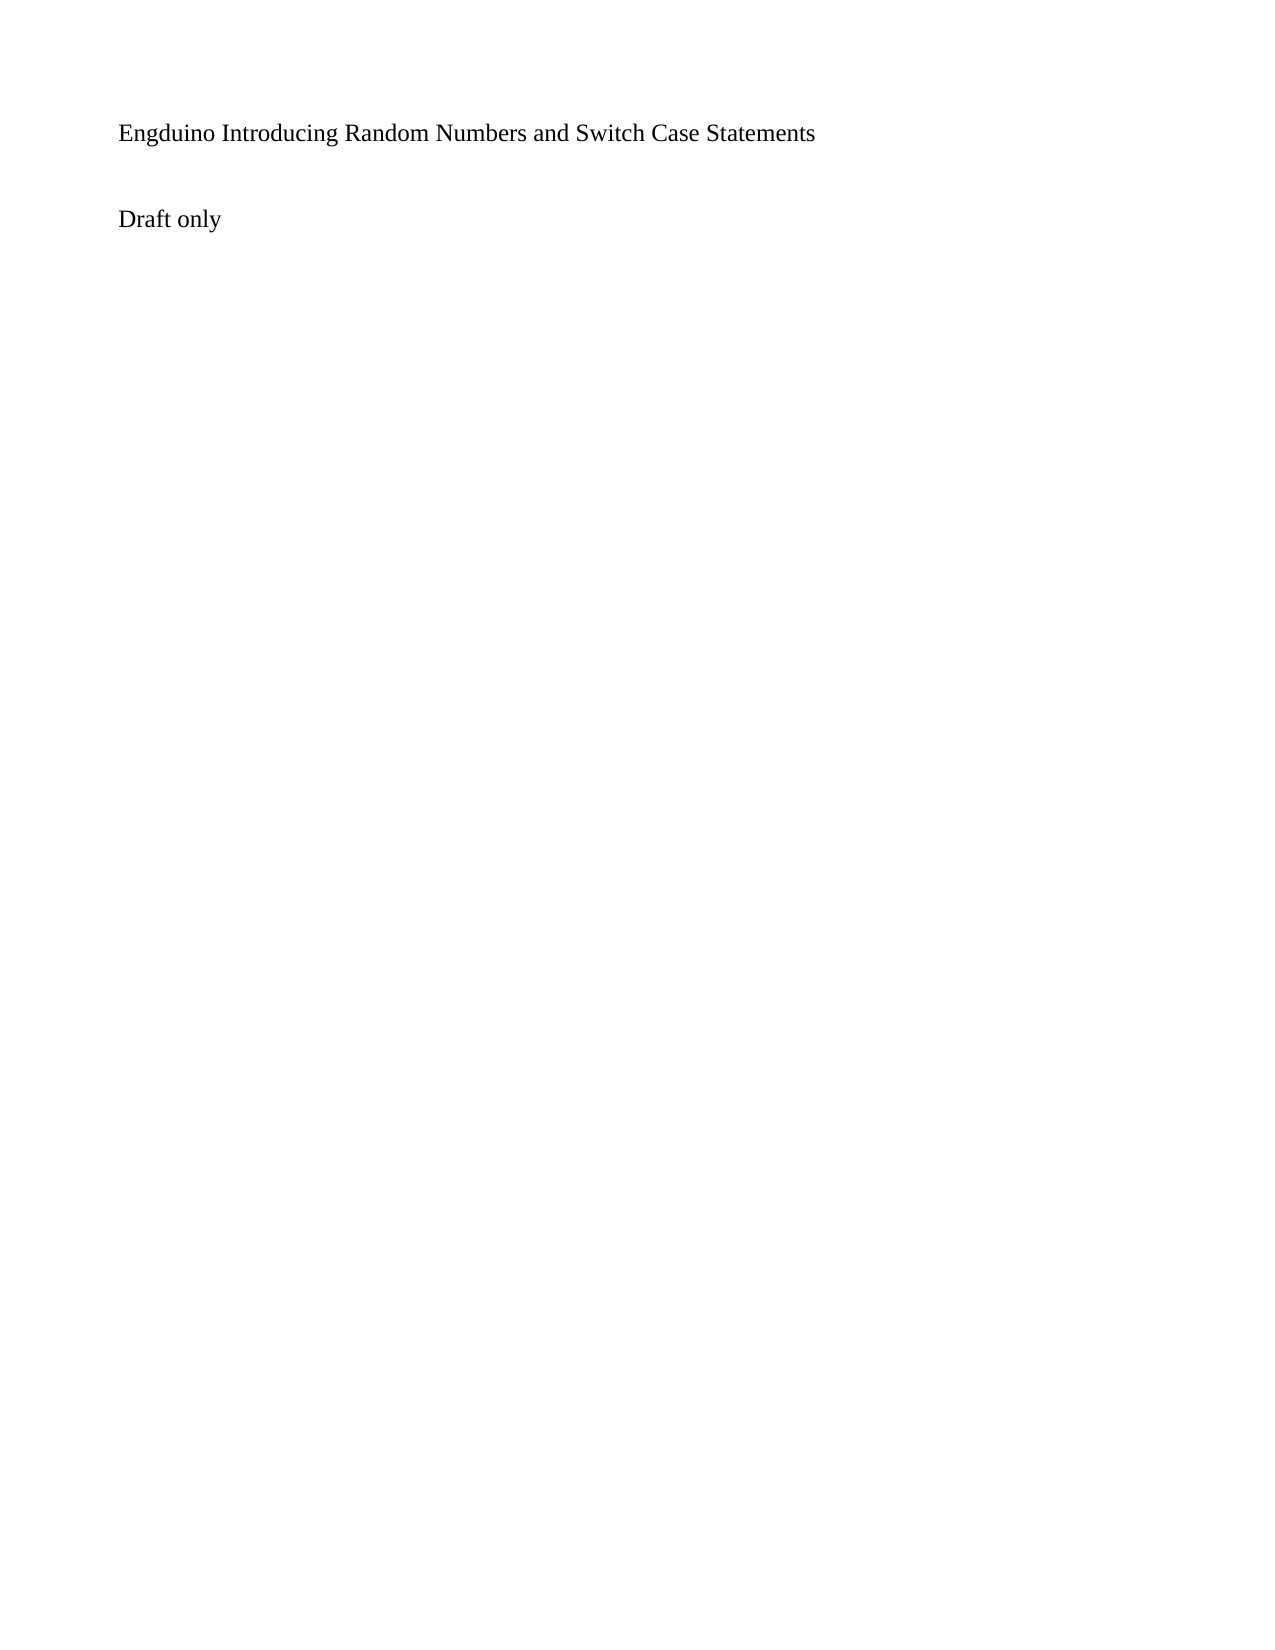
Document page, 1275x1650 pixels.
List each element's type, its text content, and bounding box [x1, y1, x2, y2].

text Draft only [118, 204, 1157, 233]
text Engduino Introducing Random Numbers and Switch Case Statements [118, 118, 1157, 147]
